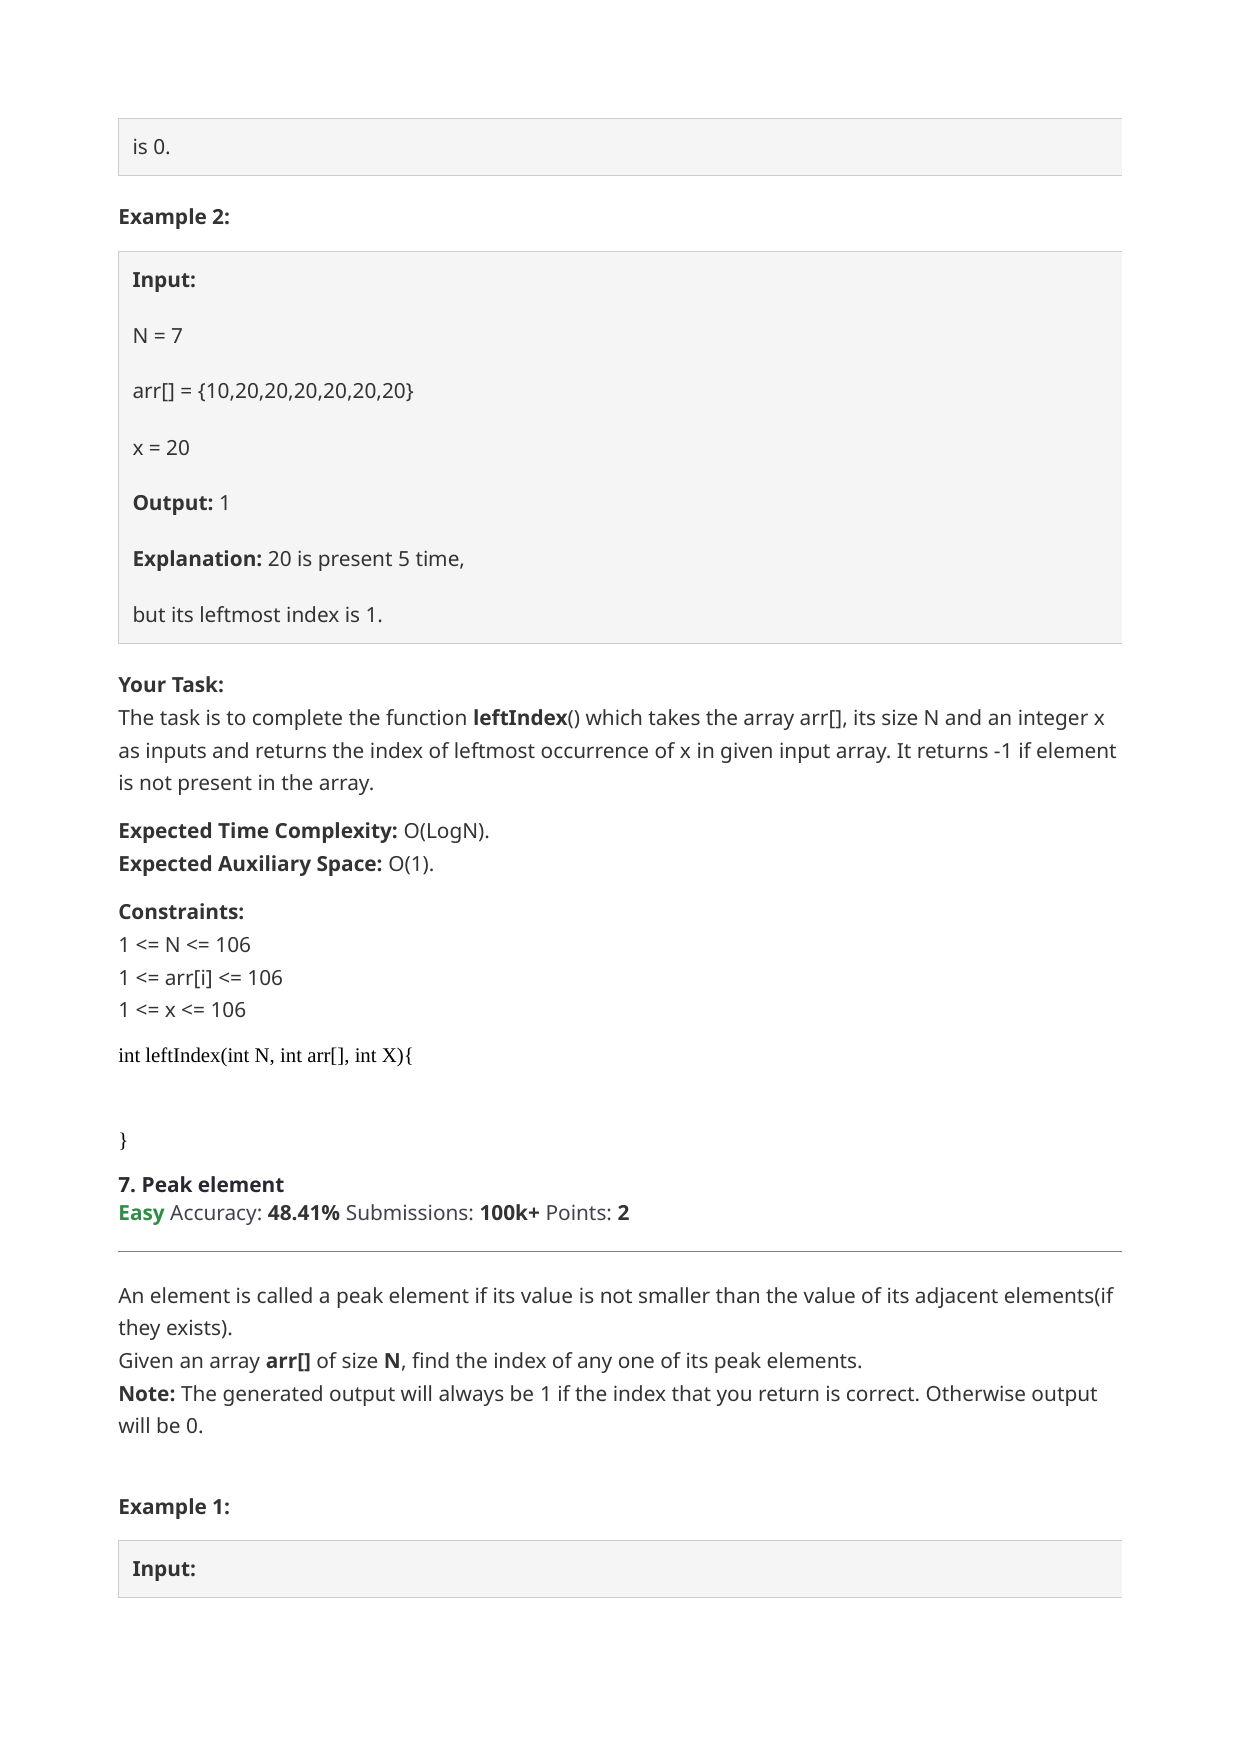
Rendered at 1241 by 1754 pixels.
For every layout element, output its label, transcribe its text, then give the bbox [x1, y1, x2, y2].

text Easy Accuracy: 48.41% Submissions: 100k+ Points: 2 [118, 1198, 1099, 1227]
text but its leftmost index is 1. [119, 586, 1122, 643]
text Example 2: [118, 202, 1122, 231]
text arr[] = {10,20,20,20,20,20,20} [119, 362, 1122, 405]
text } [118, 1128, 1122, 1152]
text is 0. [119, 119, 1122, 175]
text Input: [119, 252, 1122, 293]
text Constraints: 1 <= N <= 106 1 <= arr[i] <= 106 1 <= x <= 106 [118, 897, 1122, 1024]
text N = 7 [119, 307, 1122, 349]
text x = 20 [119, 418, 1122, 461]
text Example 1: [118, 1459, 1122, 1521]
text Explanation: 20 is present 5 time, [119, 530, 1122, 573]
text Expected Time Complexity: O(LogN). Expected Auxiliary Space: O(1). [118, 817, 1122, 878]
text Your Task: The task is to complete the function leftIndex() which takes the array arr[], its size N and an integer x as inputs and returns the index of leftmost occurrence of x in given input array. It returns -1 if element is not present in the array. [118, 671, 1122, 797]
text 7. Peak element [118, 1170, 1122, 1198]
text int leftIndex(int N, int arr[], int X){ [118, 1043, 1122, 1067]
text An element is called a peak element if its value is not smaller than the value of its adjacent elements(if they exists). Given an array arr[] of size N, find the index of any one of its peak elements. Note: The generated output will always be 1 if the index that you return is correct. Otherwise output will be 0. [118, 1281, 1122, 1440]
text Input: [119, 1541, 1122, 1597]
text Output: 1 [119, 474, 1122, 517]
